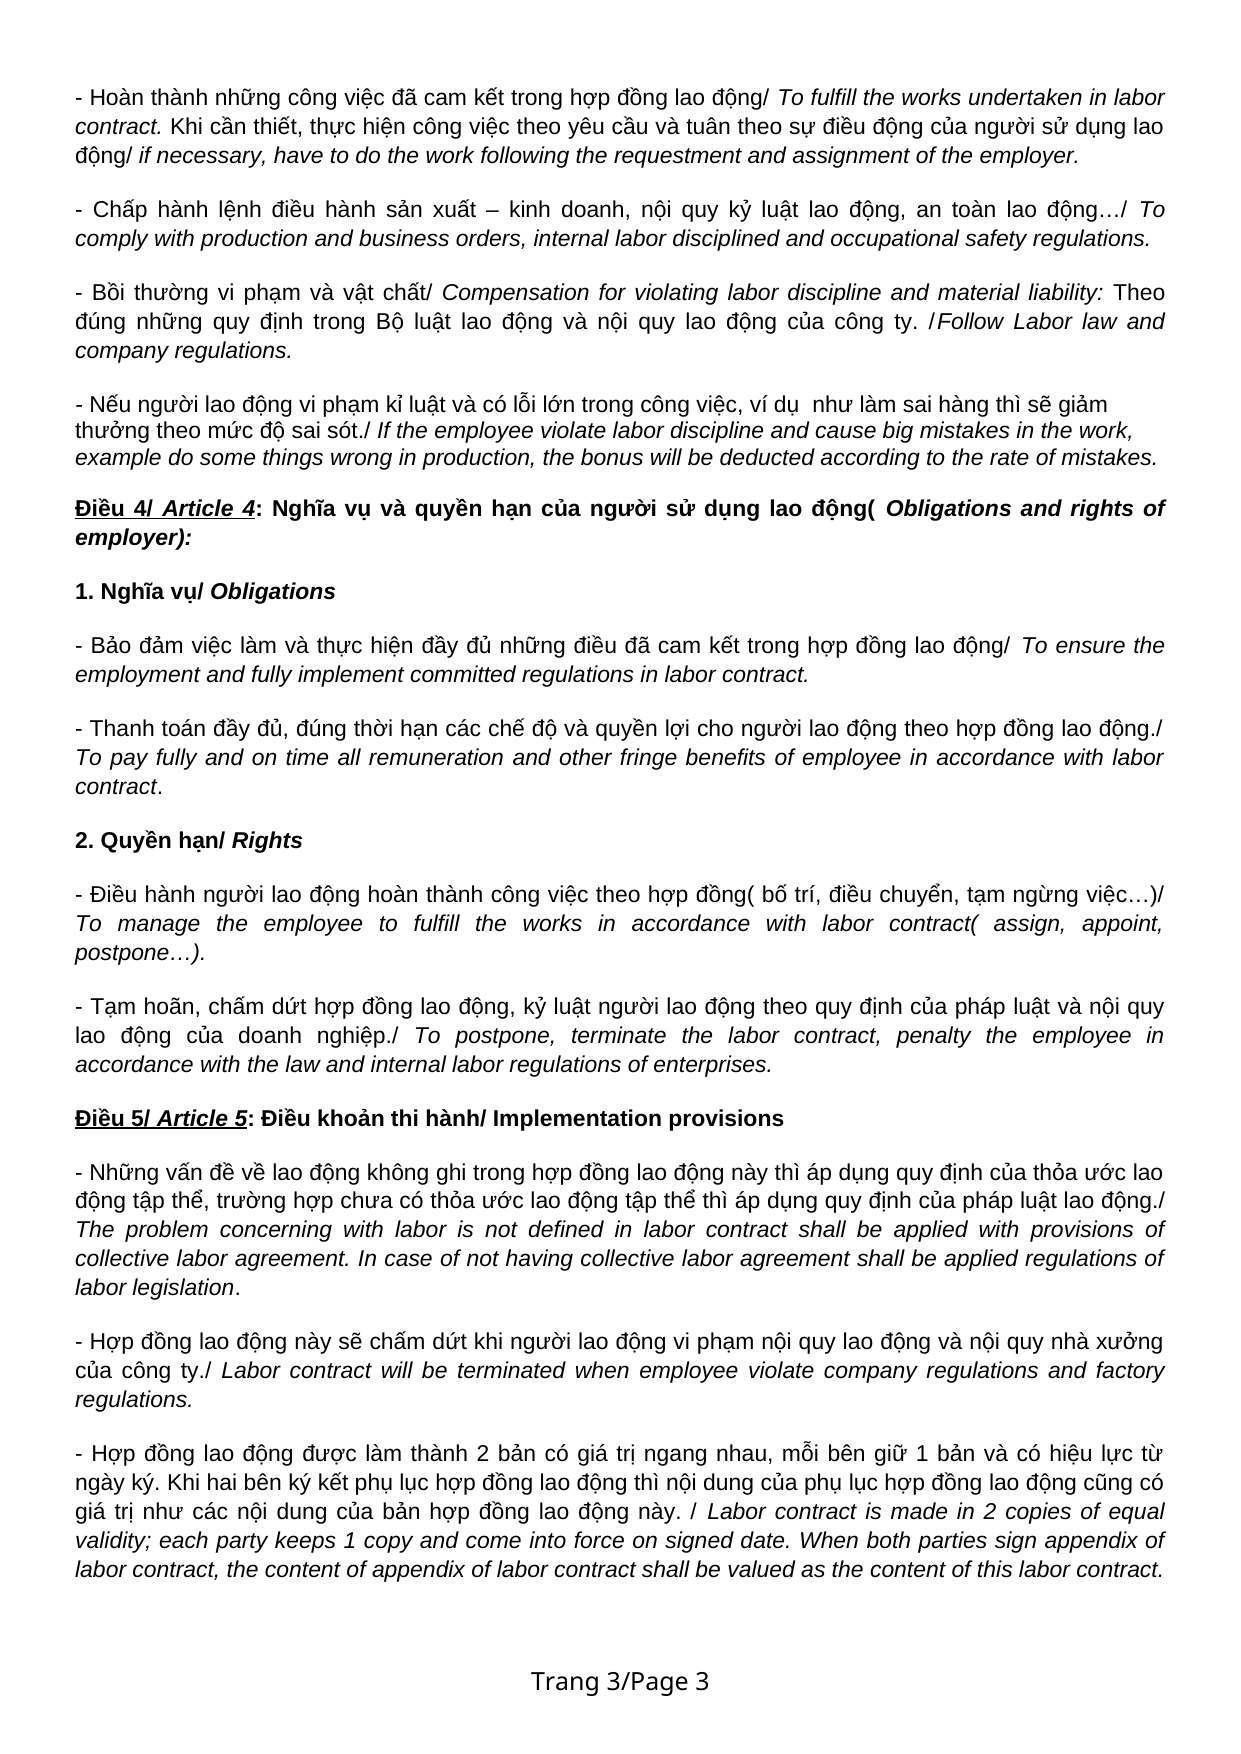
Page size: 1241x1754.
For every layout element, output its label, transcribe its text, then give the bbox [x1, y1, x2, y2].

text Điều 5/ Article 5: Điều khoản thi hành/ Implementation provisions [75, 1104, 1165, 1131]
text - Chấp hành lệnh điều hành sản xuất – kinh doanh, nội quy kỷ luật lao động, an toàn lao động…/ To comply with production and business orders, internal labor disciplined and occupational safety regulations. [75, 196, 1165, 252]
text - Hợp đồng lao động này sẽ chấm dứt khi người lao động vi phạm nội quy lao động và nội quy nhà xưởng của công ty./ Labor contract will be terminated when employee violate company regulations and factory regulations. [75, 1328, 1165, 1412]
text - Bảo đảm việc làm và thực hiện đầy đủ những điều đã cam kết trong hợp đồng lao động/ To ensure the employment and fully implement committed regulations in labor contract. [75, 632, 1165, 687]
text 1. Nghĩa vụ/ Obligations [75, 578, 1165, 604]
text - Những vấn đề về lao động không ghi trong hợp đồng lao động này thì áp dụng quy định của thỏa ước lao động tập thể, trường hợp chưa có thỏa ước lao động tập thể thì áp dụng quy định của pháp luật lao động./ The problem concerning with labor is not defined in labor contract shall be applied with provisions of collective labor agreement. In case of not having collective labor agreement shall be applied regulations of labor legislation. [75, 1158, 1165, 1301]
text - Hoàn thành những công việc đã cam kết trong hợp đồng lao động/ To fulfill the works undertaken in labor contract. Khi cần thiết, thực hiện công việc theo yêu cầu và tuân theo sự điều động của người sử dụng lao động/ if necessary, have to do the work following the requestment and assignment of the employer. [75, 84, 1165, 169]
text - Bồi thường vi phạm và vật chất/ Compensation for violating labor discipline and material liability: Theo đúng những quy định trong Bộ luật lao động và nội quy lao động của công ty. /Follow Labor law and company regulations. [75, 279, 1165, 363]
text - Nếu người lao động vi phạm kỉ luật và có lỗi lớn trong công việc, ví dụ như làm sai hàng thì sẽ giảm thưởng theo mức độ sai sót./ If the employee violate labor discipline and cause big mistakes in the work, example do some things wrong in production, the bonus will be deducted according to the rate of mistakes. [75, 391, 1165, 470]
text - Thanh toán đầy đủ, đúng thời hạn các chế độ và quyền lợi cho người lao động theo hợp đồng lao động./ To pay fully and on time all remuneration and other fringe benefits of employee in accordance with labor contract. [75, 715, 1165, 799]
text - Hợp đồng lao động được làm thành 2 bản có giá trị ngang nhau, mỗi bên giữ 1 bản và có hiệu lực từ ngày ký. Khi hai bên ký kết phụ lục hợp đồng lao động thì nội dung của phụ lục hợp đồng lao động cũng có giá trị như các nội dung của bản hợp đồng lao động này. / Labor contract is made in 2 copies of equal validity; each party keeps 1 copy and come into force on signed date. When both parties sign appendix of labor contract, the content of appendix of labor contract shall be valued as the content of this labor contract. [75, 1440, 1165, 1582]
text - Điều hành người lao động hoàn thành công việc theo hợp đồng( bố trí, điều chuyển, tạm ngừng việc…)/ To manage the employee to fulfill the works in accordance with labor contract( assign, appoint, postpone…). [75, 881, 1165, 965]
text Điều 4/ Article 4: Nghĩa vụ và quyền hạn của người sử dụng lao động( Obligations and rights of employer): [75, 495, 1165, 550]
text - Tạm hoãn, chấm dứt hợp đồng lao động, kỷ luật người lao động theo quy định của pháp luật và nội quy lao động của doanh nghiệp./ To postpone, terminate the labor contract, penalty the employee in accordance with the law and internal labor regulations of enterprises. [75, 993, 1165, 1077]
text 2. Quyền hạn/ Rights [75, 827, 1165, 853]
